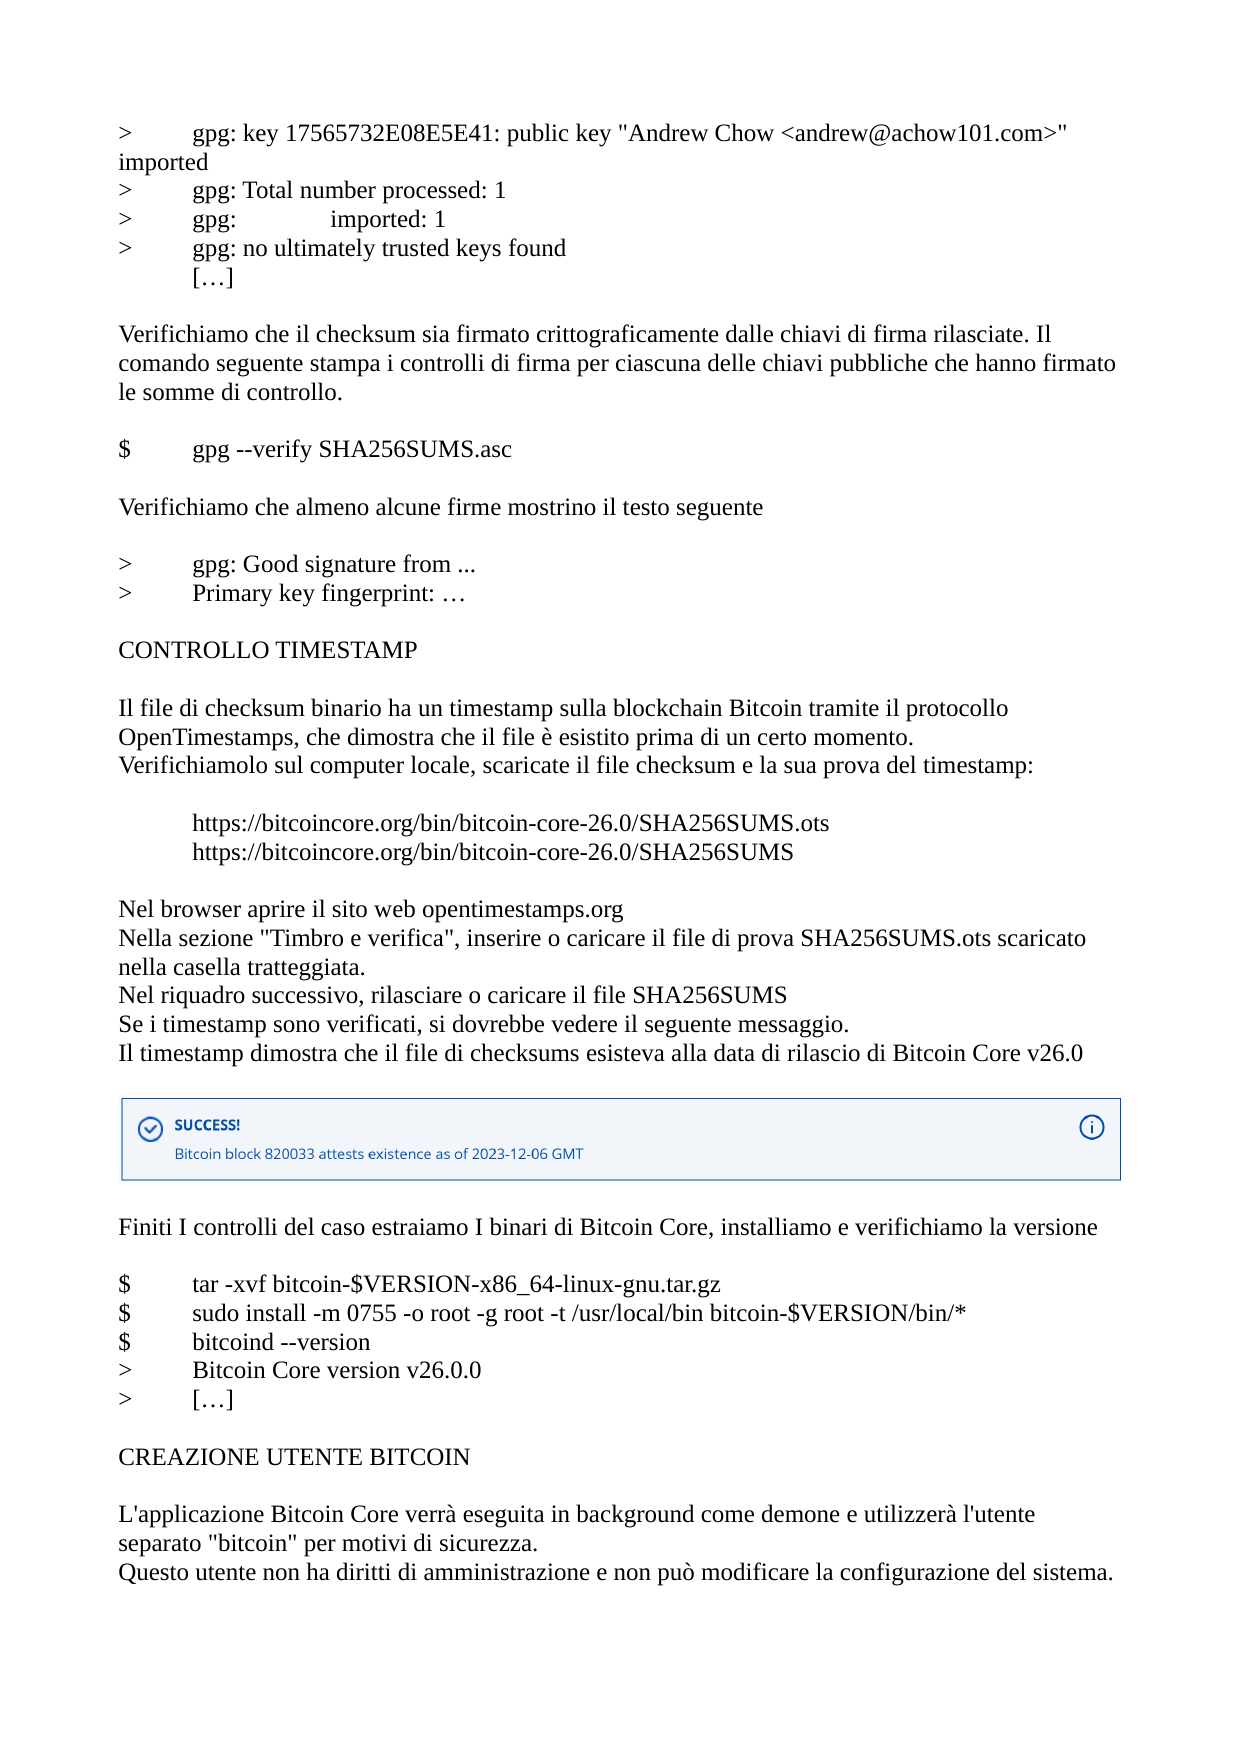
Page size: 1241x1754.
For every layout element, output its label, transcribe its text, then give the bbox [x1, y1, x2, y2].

text Finiti I controlli del caso estraiamo I binari di Bitcoin Core, installiamo e verifichiamo la versione [118, 1212, 1122, 1240]
text > gpg: key 17565732E08E5E41: public key "Andrew Chow <andrew@achow101.com>" imported [118, 118, 1122, 176]
text $ gpg --verify SHA256SUMS.asc [118, 434, 1122, 463]
text […] [118, 262, 1122, 291]
text $ sudo install -m 0755 -o root -g root -t /usr/local/bin bitcoin-$VERSION/bin/* [118, 1298, 1122, 1327]
text https://bitcoincore.org/bin/bitcoin-core-26.0/SHA256SUMS [118, 837, 1122, 866]
text > Primary key fingerprint: … [118, 578, 1122, 607]
text > gpg: no ultimately trusted keys found [118, 233, 1122, 262]
text Nel riquadro successivo, rilasciare o caricare il file SHA256SUMS [118, 981, 1122, 1009]
text > gpg: imported: 1 [118, 204, 1122, 233]
text > Bitcoin Core version v26.0.0 [118, 1355, 1122, 1384]
text Il file di checksum binario ha un timestamp sulla blockchain Bitcoin tramite il protocollo OpenTimestamps, che dimostra che il file è esistito prima di un certo momento. [118, 693, 1122, 751]
text > gpg: Good signature from ... [118, 549, 1122, 578]
text Il timestamp dimostra che il file di checksums esisteva alla data di rilascio di Bitcoin Core v26.0 [118, 1038, 1122, 1067]
text Nel browser aprire il sito web opentimestamps.org [118, 894, 1122, 923]
text Verifichiamolo sul computer locale, scaricate il file checksum e la sua prova del timestamp: [118, 751, 1122, 779]
text CREAZIONE UTENTE BITCOIN [118, 1442, 1122, 1470]
text > […] [118, 1384, 1122, 1413]
text CONTROLLO TIMESTAMP [118, 636, 1122, 664]
text Verifichiamo che almeno alcune firme mostrino il testo seguente [118, 492, 1122, 521]
text https://bitcoincore.org/bin/bitcoin-core-26.0/SHA256SUMS.ots [118, 808, 1122, 837]
text L'applicazione Bitcoin Core verrà eseguita in background come demone e utilizzerà l'utente separato "bitcoin" per motivi di sicurezza. [118, 1499, 1122, 1557]
text $ bitcoind --version [118, 1327, 1122, 1355]
text Se i timestamp sono verificati, si dovrebbe vedere il seguente messaggio. [118, 1009, 1122, 1038]
text $ tar -xvf bitcoin-$VERSION-x86_64-linux-gnu.tar.gz [118, 1269, 1122, 1298]
text Questo utente non ha diritti di amministrazione e non può modificare la configurazione del sistema. [118, 1557, 1122, 1585]
text > gpg: Total number processed: 1 [118, 176, 1122, 204]
text Verifichiamo che il checksum sia firmato crittograficamente dalle chiavi di firma rilasciate. Il comando seguente stampa i controlli di firma per ciascuna delle chiavi pubbliche che hanno firmato le somme di controllo. [118, 319, 1122, 406]
text Nella sezione "Timbro e verifica", inserire o caricare il file di prova SHA256SUMS.ots scaricato nella casella tratteggiata. [118, 923, 1122, 981]
